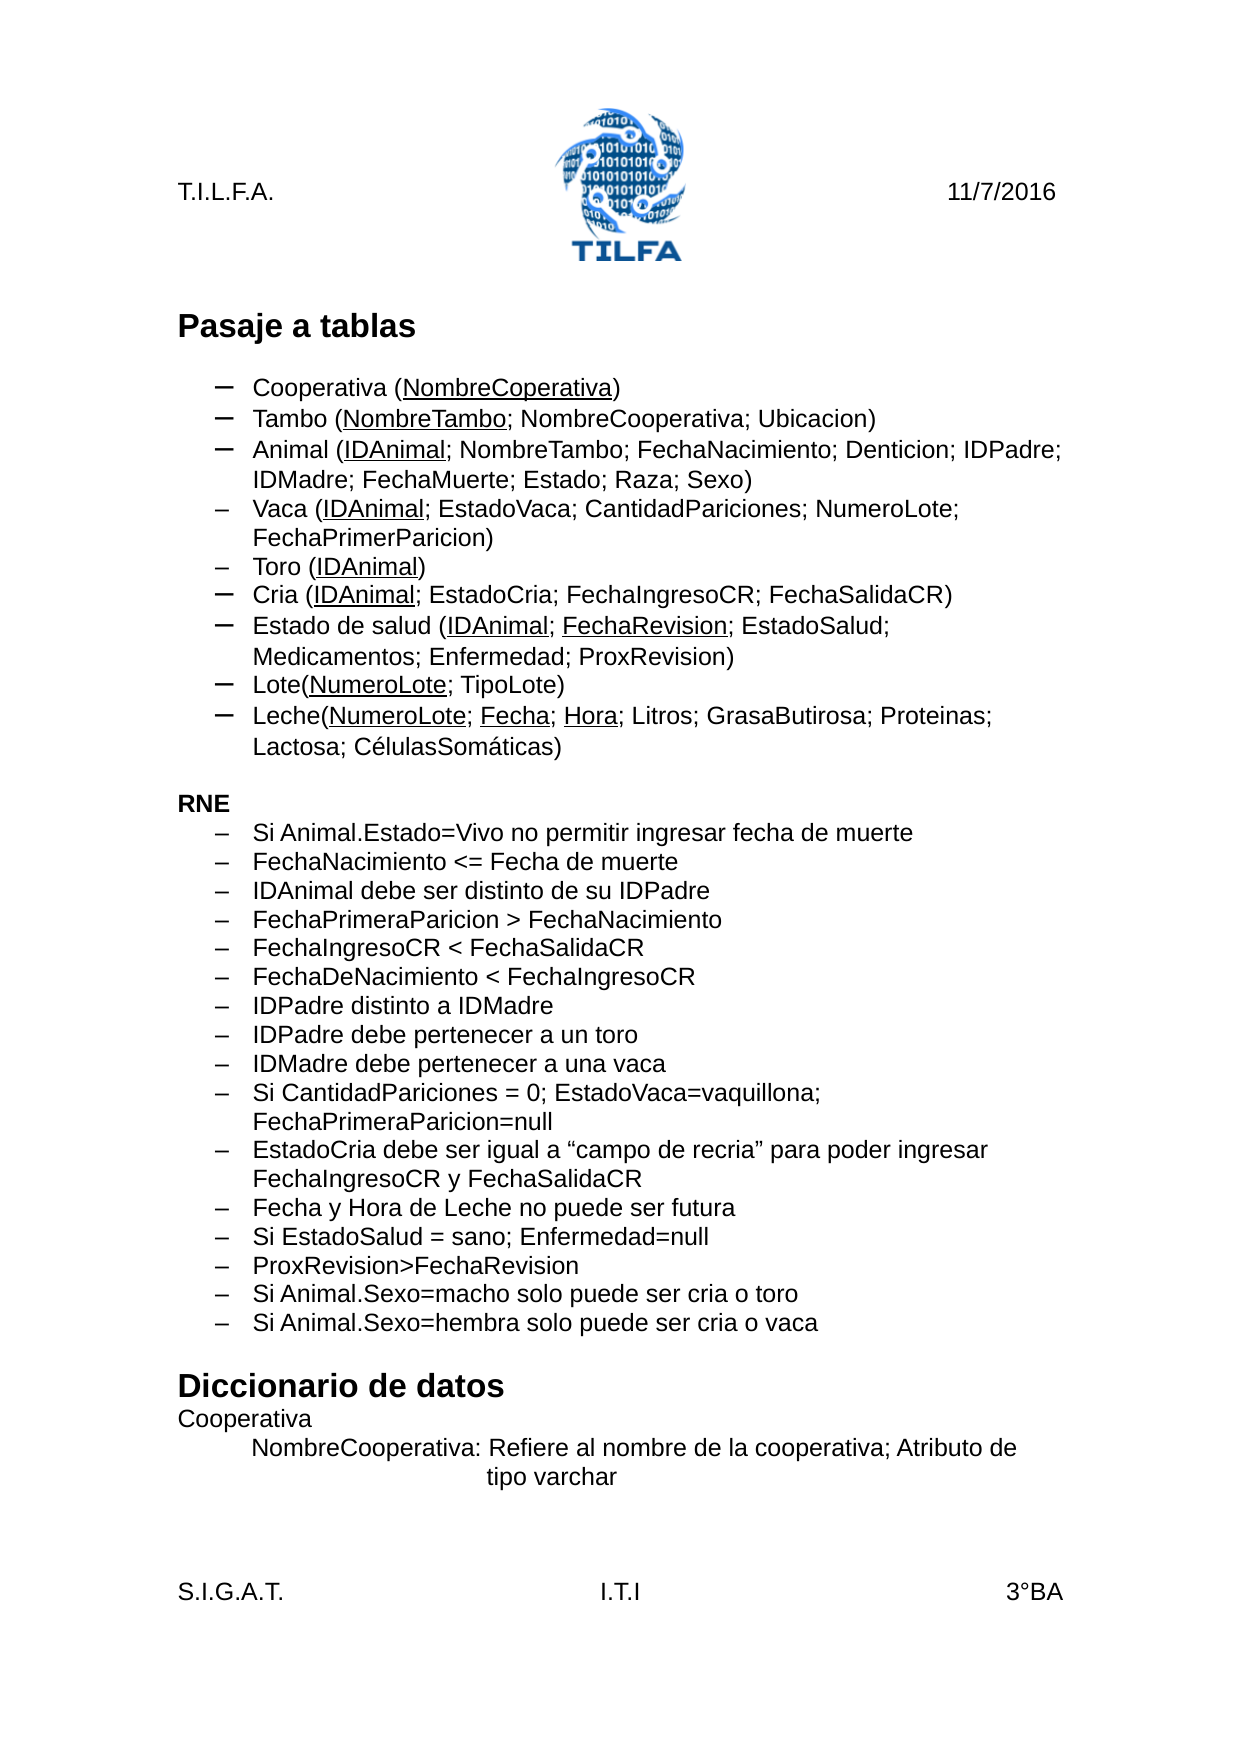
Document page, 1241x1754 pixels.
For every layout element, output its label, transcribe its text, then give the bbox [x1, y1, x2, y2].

list Leche(NumeroLote; Fecha; Hora; Litros; GrasaButirosa; Proteinas; Lactosa; CélulasSomáticas) [215, 701, 1063, 761]
list Si CantidadPariciones = 0; EstadoVaca=vaquillona; FechaPrimeraParicion=null [215, 1078, 1063, 1135]
list Si Animal.Sexo=macho solo puede ser cria o toro [215, 1279, 1063, 1308]
list IDMadre debe pertenecer a una vaca [215, 1049, 1063, 1078]
list FechaPrimeraParicion > FechaNacimiento [215, 904, 1063, 933]
list Si Animal.Sexo=hembra solo puede ser cria o vaca [215, 1308, 1063, 1337]
text Pasaje a tablas [177, 306, 1063, 345]
list Cooperativa (NombreCoperativa) [215, 373, 1063, 404]
list Estado de salud (IDAnimal; FechaRevision; EstadoSalud; Medicamentos; Enfermedad; ProxRevision) [215, 611, 1063, 671]
text Diccionario de datos [177, 1366, 1063, 1404]
list FechaDeNacimiento < FechaIngresoCR [215, 962, 1063, 991]
text RNE [177, 789, 1063, 818]
list FechaIngresoCR < FechaSalidaCR [215, 933, 1063, 962]
list Si Animal.Estado=Vivo no permitir ingresar fecha de muerte [215, 818, 1063, 847]
list Fecha y Hora de Leche no puede ser futura [215, 1193, 1063, 1222]
list Vaca (IDAnimal; EstadoVaca; CantidadPariciones; NumeroLote; FechaPrimerParicion) [215, 494, 1063, 552]
list FechaNacimiento <= Fecha de muerte [215, 847, 1063, 876]
list IDPadre debe pertenecer a un toro [215, 1020, 1063, 1049]
list Toro (IDAnimal) [215, 552, 1063, 581]
text NombreCooperativa: Refiere al nombre de la cooperativa; Atributo de tipo varchar [177, 1433, 1063, 1491]
text Cooperativa [177, 1404, 1063, 1433]
list IDAnimal debe ser distinto de su IDPadre [215, 876, 1063, 904]
list Tambo (NombreTambo; NombreCooperativa; Ubicacion) [215, 404, 1063, 435]
list Animal (IDAnimal; NombreTambo; FechaNacimiento; Denticion; IDPadre; IDMadre; FechaMuerte; Estado; Raza; Sexo) [215, 435, 1063, 494]
list Lote(NumeroLote; TipoLote) [215, 671, 1063, 701]
list IDPadre distinto a IDMadre [215, 991, 1063, 1020]
list ProxRevision>FechaRevision [215, 1251, 1063, 1279]
list Cria (IDAnimal; EstadoCria; FechaIngresoCR; FechaSalidaCR) [215, 581, 1063, 611]
picture [554, 108, 687, 261]
list EstadoCria debe ser igual a “campo de recria” para poder ingresar FechaIngresoCR y FechaSalidaCR [215, 1135, 1063, 1193]
list Si EstadoSalud = sano; Enfermedad=null [215, 1222, 1063, 1251]
